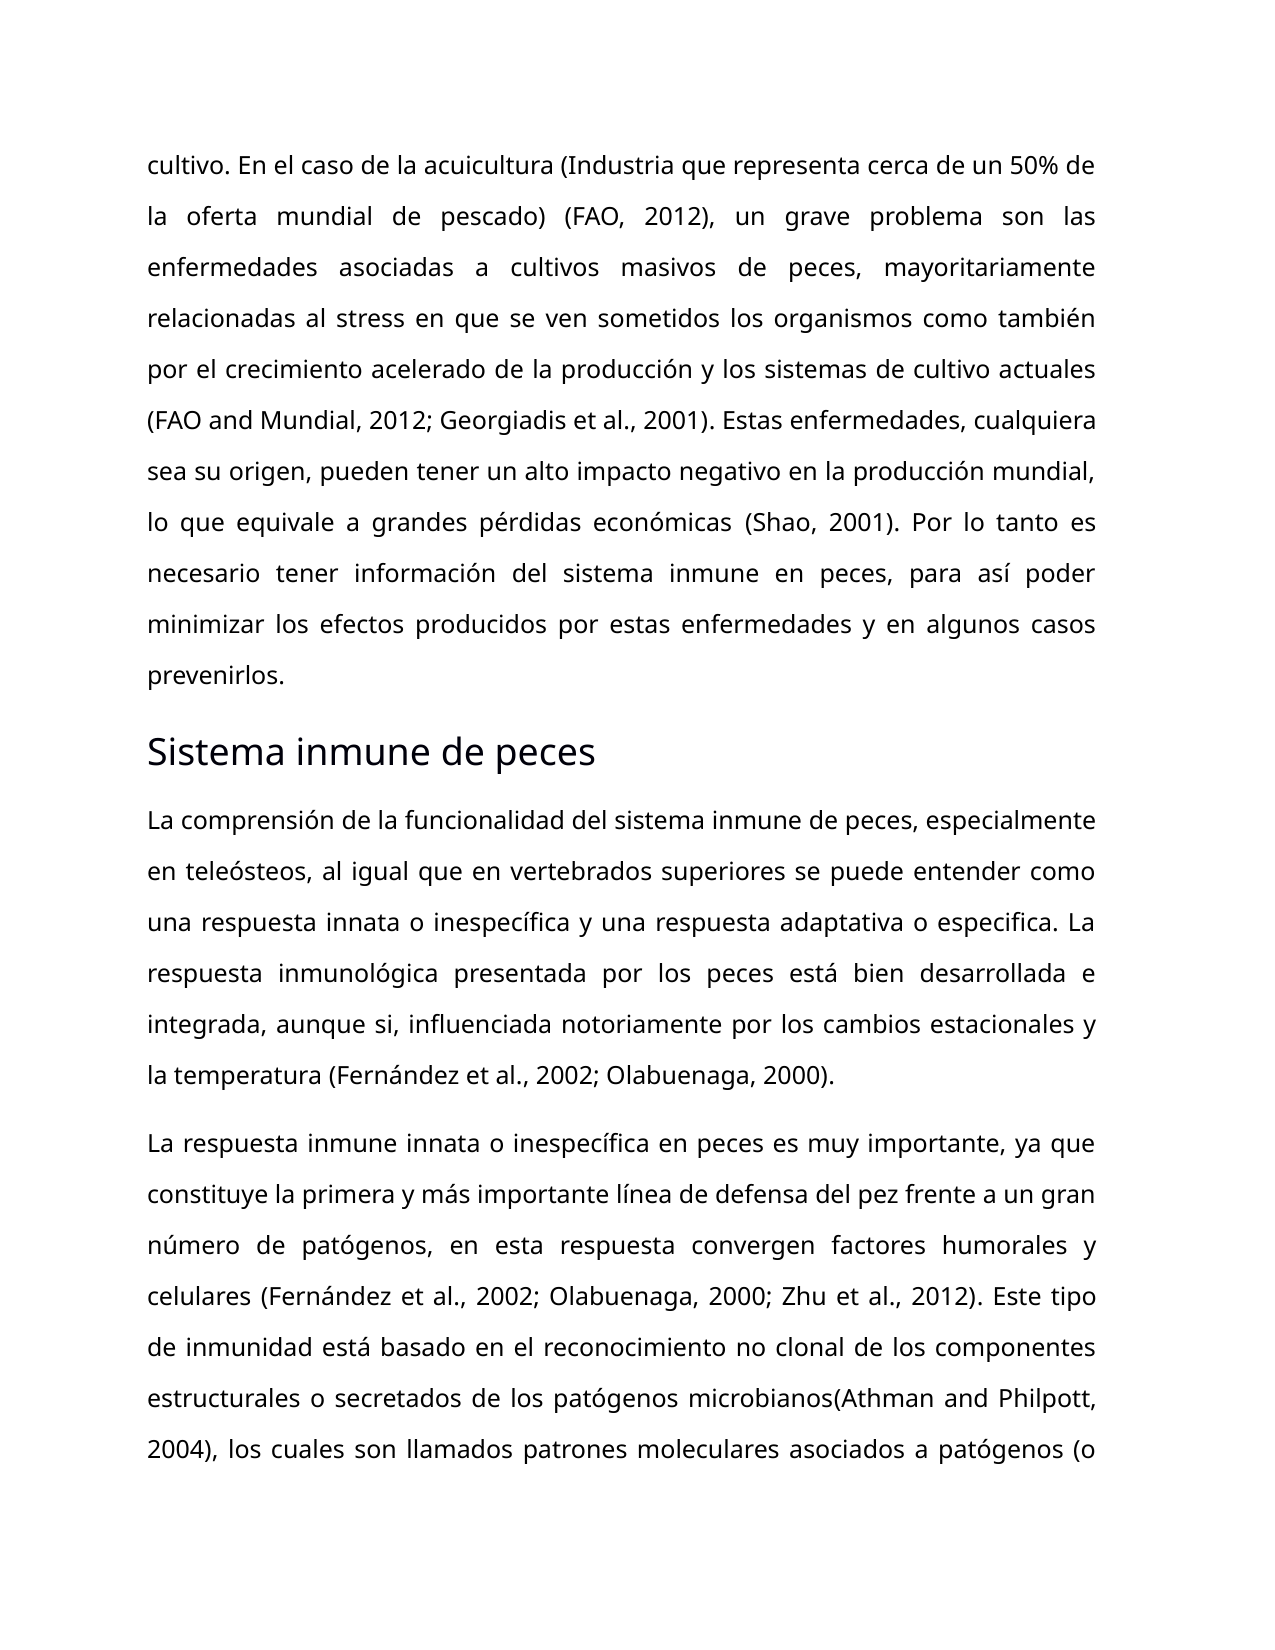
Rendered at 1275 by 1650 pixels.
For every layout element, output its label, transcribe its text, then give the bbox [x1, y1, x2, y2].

text Sistema inmune de peces [147, 726, 1097, 777]
text La comprensión de la funcionalidad del sistema inmune de peces, especialmente en teleósteos, al igual que en vertebrados superiores se puede entender como una respuesta innata o inespecífica y una respuesta adaptativa o especifica. La respuesta inmunológica presentada por los peces está bien desarrollada e integrada, aunque si, influenciada notoriamente por los cambios estacionales y la temperatura (Fernández et al., 2002; Olabuenaga, 2000)⁠. [147, 802, 1097, 1092]
text La respuesta inmune innata o inespecífica en peces es muy importante, ya que constituye la primera y más importante línea de defensa del pez frente a un gran número de patógenos, en esta respuesta convergen factores humorales y celulares (Fernández et al., 2002; Olabuenaga, 2000; Zhu et al., 2012)⁠. Este tipo de inmunidad está basado en el reconocimiento no clonal de los componentes estructurales o secretados de los patógenos microbianos(Athman and Philpott, 2004)⁠, los cuales son llamados patrones moleculares asociados a patógenos (o [147, 1125, 1097, 1466]
text cultivo. En el caso de la acuicultura (Industria que representa cerca de un 50% de la oferta mundial de pescado) (FAO, 2012), un grave problema son las enfermedades asociadas a cultivos masivos de peces, mayoritariamente relacionadas al stress en que se ven sometidos los organismos como también por el crecimiento acelerado de la producción y los sistemas de cultivo actuales (FAO and Mundial, 2012; Georgiadis et al., 2001)⁠⁠. Estas enfermedades, cualquiera sea su origen, pueden tener un alto impacto negativo en la producción mundial, lo que equivale a grandes pérdidas económicas (Shao, 2001)⁠. Por lo tanto es necesario tener información del sistema inmune en peces, para así poder minimizar los efectos producidos por estas enfermedades y en algunos casos prevenirlos. [147, 148, 1097, 692]
